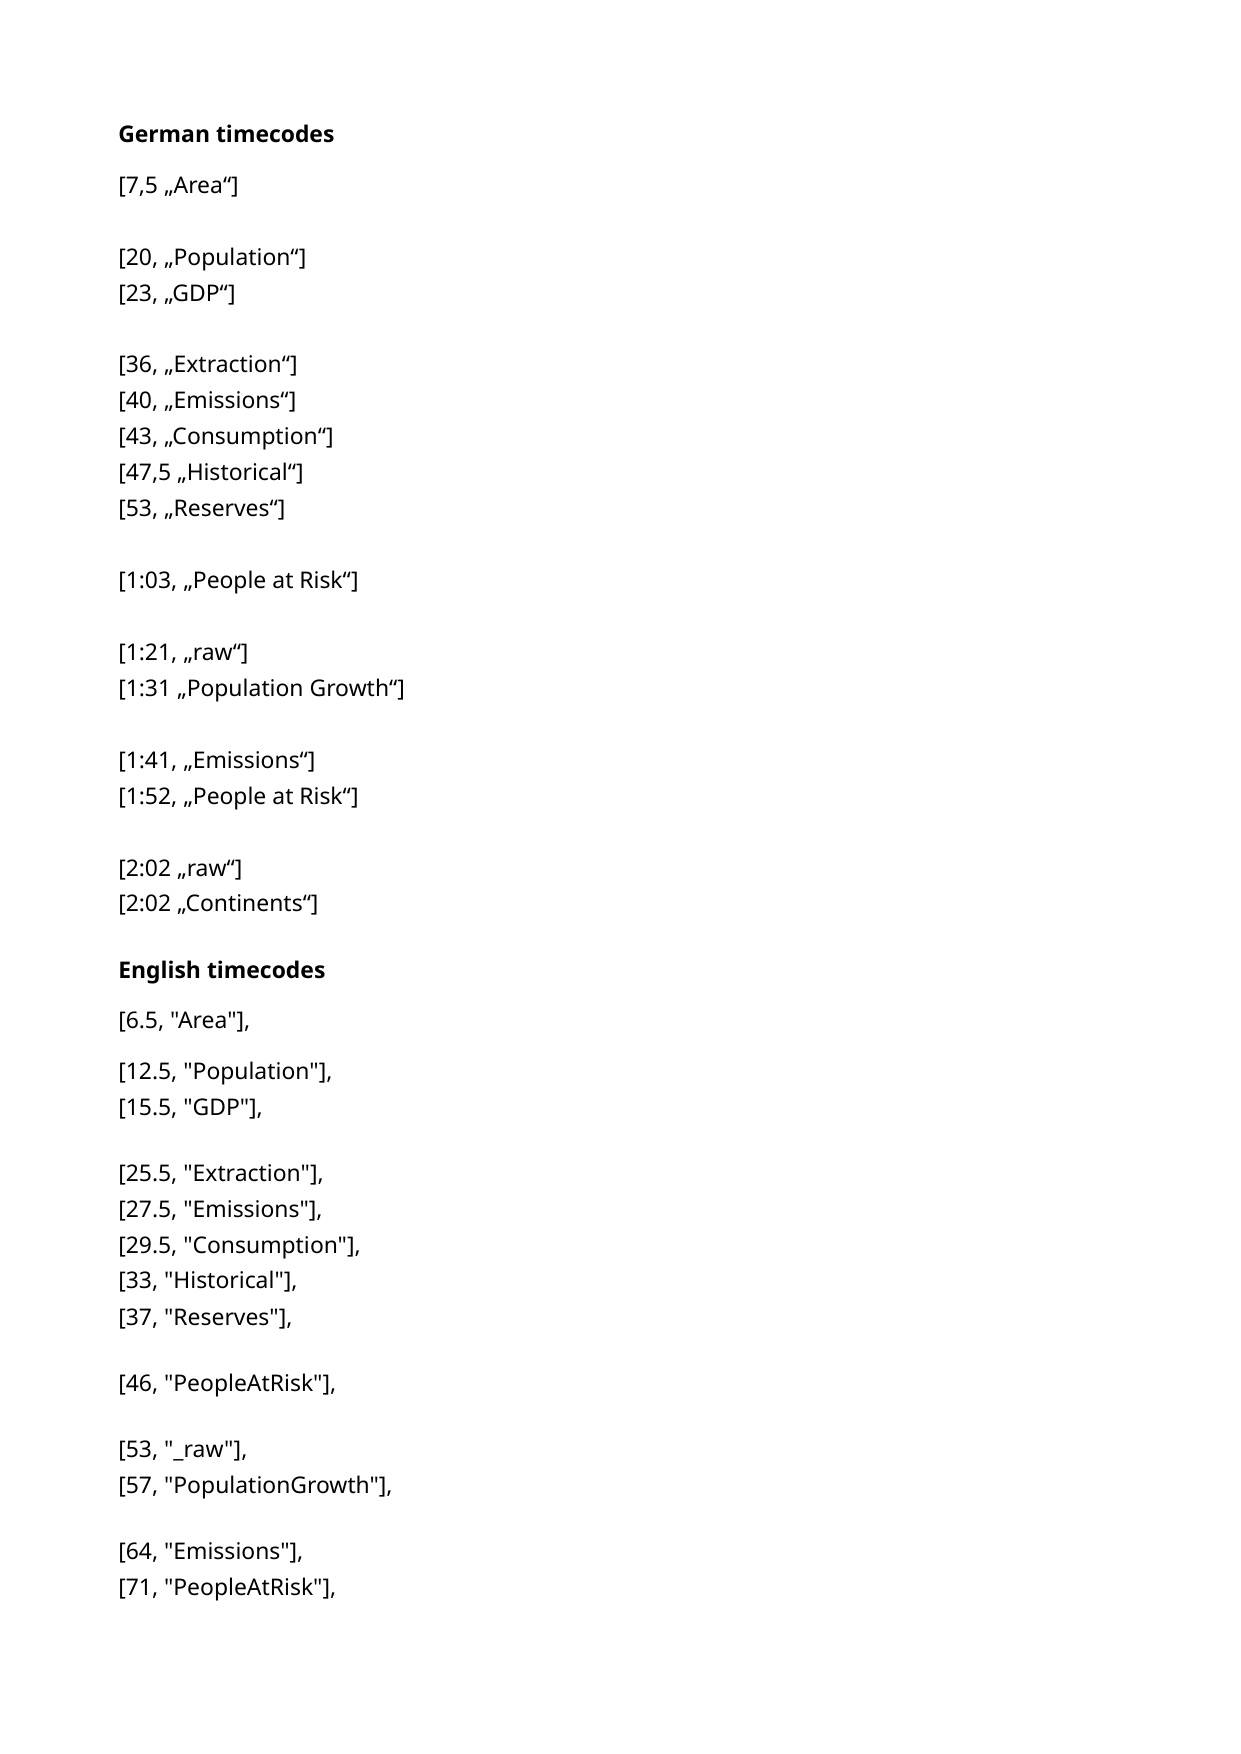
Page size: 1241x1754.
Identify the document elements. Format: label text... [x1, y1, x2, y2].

text [1:41, „Emissions“] [118, 744, 1122, 775]
text [27.5, "Emissions"], [118, 1193, 1122, 1224]
text [53, "_raw"], [118, 1433, 1122, 1464]
text [7,5 „Area“] [118, 169, 1122, 200]
text [23, „GDP“] [118, 276, 1122, 308]
text [29.5, "Consumption"], [118, 1228, 1122, 1260]
text [1:21, „raw“] [118, 636, 1122, 667]
text [36, „Extraction“] [118, 348, 1122, 379]
text [53, „Reserves“] [118, 492, 1122, 523]
text German timecodes [118, 118, 1122, 149]
text [1:31 „Population Growth“] [118, 672, 1122, 703]
text [47,5 „Historical“] [118, 456, 1122, 487]
text [33, "Historical"], [118, 1264, 1122, 1296]
text [71, "PeopleAtRisk"], [118, 1571, 1122, 1602]
text [2:02 „raw“] [118, 851, 1122, 883]
text [25.5, "Extraction"], [118, 1157, 1122, 1188]
text [20, „Population“] [118, 241, 1122, 272]
text [37, "Reserves"], [118, 1300, 1122, 1332]
text [43, „Consumption“] [118, 420, 1122, 451]
text [6.5, "Area"], [118, 1004, 1122, 1035]
text [15.5, "GDP"], [118, 1091, 1122, 1122]
text [2:02 „Continents“] [118, 887, 1122, 919]
text [12.5, "Population"], [118, 1054, 1122, 1086]
text [57, "PopulationGrowth"], [118, 1469, 1122, 1500]
text [40, „Emissions“] [118, 384, 1122, 416]
text [64, "Emissions"], [118, 1535, 1122, 1566]
text [1:03, „People at Risk“] [118, 564, 1122, 595]
text English timecodes [118, 953, 1122, 985]
text [46, "PeopleAtRisk"], [118, 1367, 1122, 1398]
text [1:52, „People at Risk“] [118, 779, 1122, 811]
